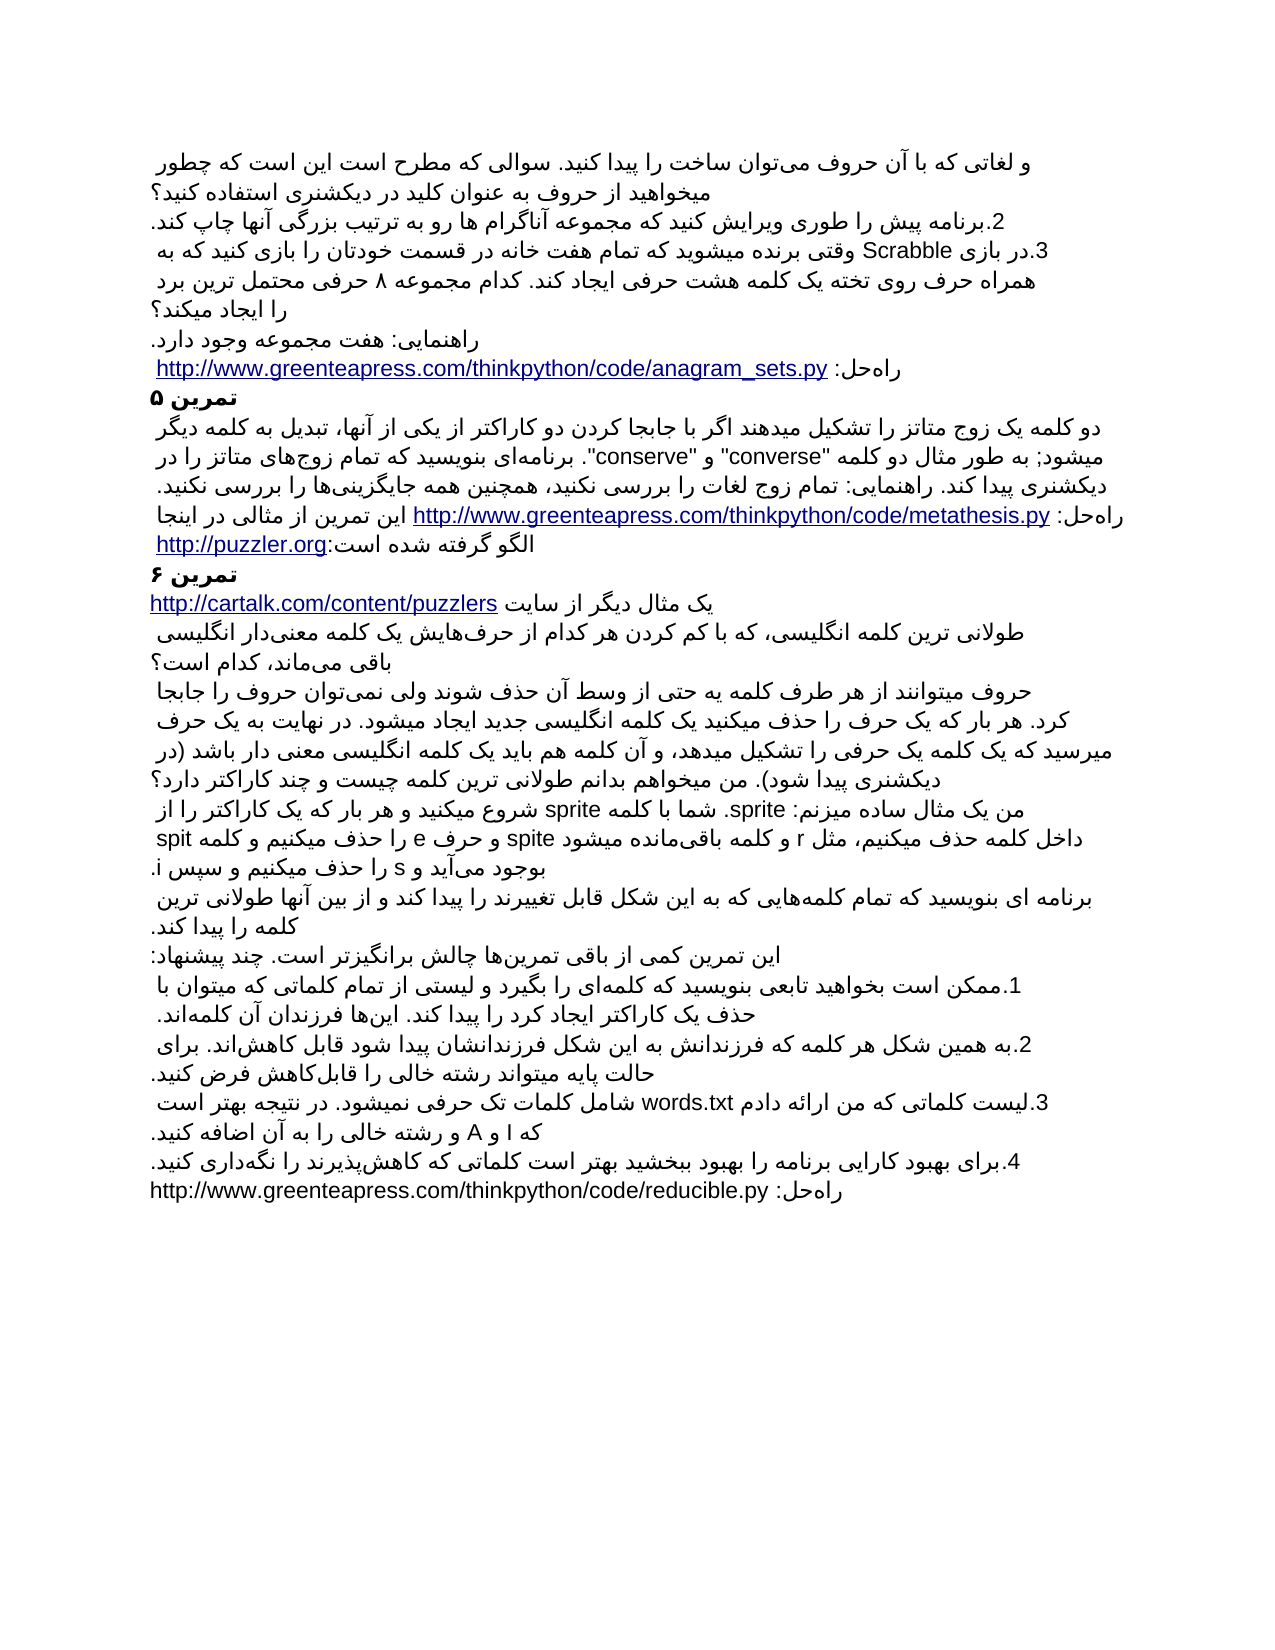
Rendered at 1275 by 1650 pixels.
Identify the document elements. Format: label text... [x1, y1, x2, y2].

text برنامه ای بنویسید که تمام کلمه‌هایی که به این شکل قابل تغییرند را پیدا کند و از بین آنها طولانی ترین کلمه را پیدا کند. [150, 884, 1125, 939]
list لیست کلماتی که من ارائه دادم words.txt شامل کلمات تک حرفی نمیشود. در نتیجه بهتر است که I و A و رشته خالی را به آن اضافه کنید. [150, 1090, 1087, 1145]
list ممکن است بخواهید تابعی بنویسید که کلمه‌ای را بگیرد و لیستی از تمام کلماتی که میتوان با حذف یک کاراکتر ایجاد کرد را پیدا کند. این‌ها فرزندان آن کلمه‌اند. [150, 972, 1087, 1027]
list برای بهبود کارایی برنامه را بهبود ببخشید بهتر است کلماتی که کاهش‌پذیرند را نگه‌داری کنید. [150, 1149, 1087, 1174]
text تمرین ۵ [150, 385, 1125, 411]
text راه‌حل: http://www.greenteapress.com/thinkpython/code/reducible.py [150, 1178, 1125, 1204]
text حروف میتوانند از هر طرف کلمه یه حتی از وسط آن حذف شوند ولی نمی‌توان حروف را جابجا کرد. هر بار که یک حرف را حذف میکنید یک کلمه انگلیسی جدید ایجاد میشود. در نهایت به یک حرف میرسید که یک کلمه یک حرفی را تشکیل میدهد، و آن کلمه هم باید یک کلمه انگلیسی معنی دار باشد (در دیکشنری پیدا شود). من میخواهم بدانم طولانی ترین کلمه چیست و چند کاراکتر دارد؟ [150, 679, 1125, 792]
text طولانی ترین کلمه انگلیسی، که با کم کردن هر کدام از حرف‌هایش یک کلمه معنی‌دار انگلیسی باقی می‌ماند، کدام است؟ [150, 620, 1125, 675]
list در بازی Scrabble وقتی برنده میشوید که تمام هفت خانه در قسمت خودتان را بازی کنید که به همراه حرف روی تخته یک کلمه هشت حرفی ایجاد کند. کدام مجموعه ۸ حرفی محتمل ترین برد را ایجاد میکند؟ راهنمایی: هفت مجموعه وجود دارد. راه‌حل:‌ http://www.greenteapress.com/thinkpython/code/anagram_sets.py [150, 238, 1087, 381]
list برنامه‌ای بنویسید که لیست لغات موجود در یک فایل را بگیرد (قسمت ۹.۱) و مجموعه‌هایی که آناگرامند را چاپ کند. این یک مثال از نتیجه احتمالی است: [‘deltas’, ‘desalt’, ‘lasted’, ‘salted’, ‘slated’, ‘staled’] [‘retainers’, ‘ternaries’] [‘generating’, ‘greatening’] [‘resmelts’, ‘smelters’, ‘termless’] راهنمایی: شاید بخواهید که یک دیکشنری بسازید که لیستی از حروف بسازد و در بین لغات بگردد و لغاتی که با آن حروف می‌توان ساخت را پیدا کنید. سوالی که مطرح است این است که چطور میخواهید از حروف به عنوان کلید در دیکشنری استفاده کنید؟ [150, 150, 1087, 205]
text من یک مثال ساده میزنم: sprite. شما با کلمه sprite شروع میکنید و هر بار که یک کاراکتر را از داخل کلمه حذف میکنیم، مثل r و کلمه باقی‌مانده میشود spite و حرف e را حذف میکنیم و کلمه spit بوجود می‌آید و s را حذف میکنیم و سپس i. [150, 796, 1125, 881]
text تمرین ۶ [150, 561, 1125, 587]
text این تمرین کمی از باقی تمرین‌ها چالش برانگیزتر است. چند پیشنهاد: [150, 943, 1125, 969]
text یک مثال دیگر از سایت http://cartalk.com/content/puzzlers [150, 591, 1125, 616]
text دو کلمه یک زوج متاتز را تشکیل میدهند اگر با جابجا کردن دو کاراکتر از یکی از آنها، تبدیل به کلمه دیگر میشود; به طور مثال دو کلمه "converse" و "conserve". برنامه‌ای بنویسید که تمام زوج‌های متاتز را در دیکشنری پیدا کند. راهنمایی: تمام زوج لغات را بررسی نکنید، همچنین همه جایگزینی‌ها را بررسی نکنید. راه‌حل: http://www.greenteapress.com/thinkpython/code/metathesis.py این تمرین از مثالی در اینجا الگو گرفته شده است:‌http://puzzler.org [150, 414, 1125, 557]
list به همین شکل هر کلمه که فرزندانش به این شکل فرزندانشان پیدا شود قابل کاهش‌اند. برای حالت پایه میتواند رشته خالی را قابل‌کاهش فرض کنید. [150, 1031, 1087, 1086]
list برنامه پیش را طوری ویرایش کنید که مجموعه آناگرام ها رو به ترتیب بزرگی آنها چاپ کند. [150, 209, 1087, 234]
